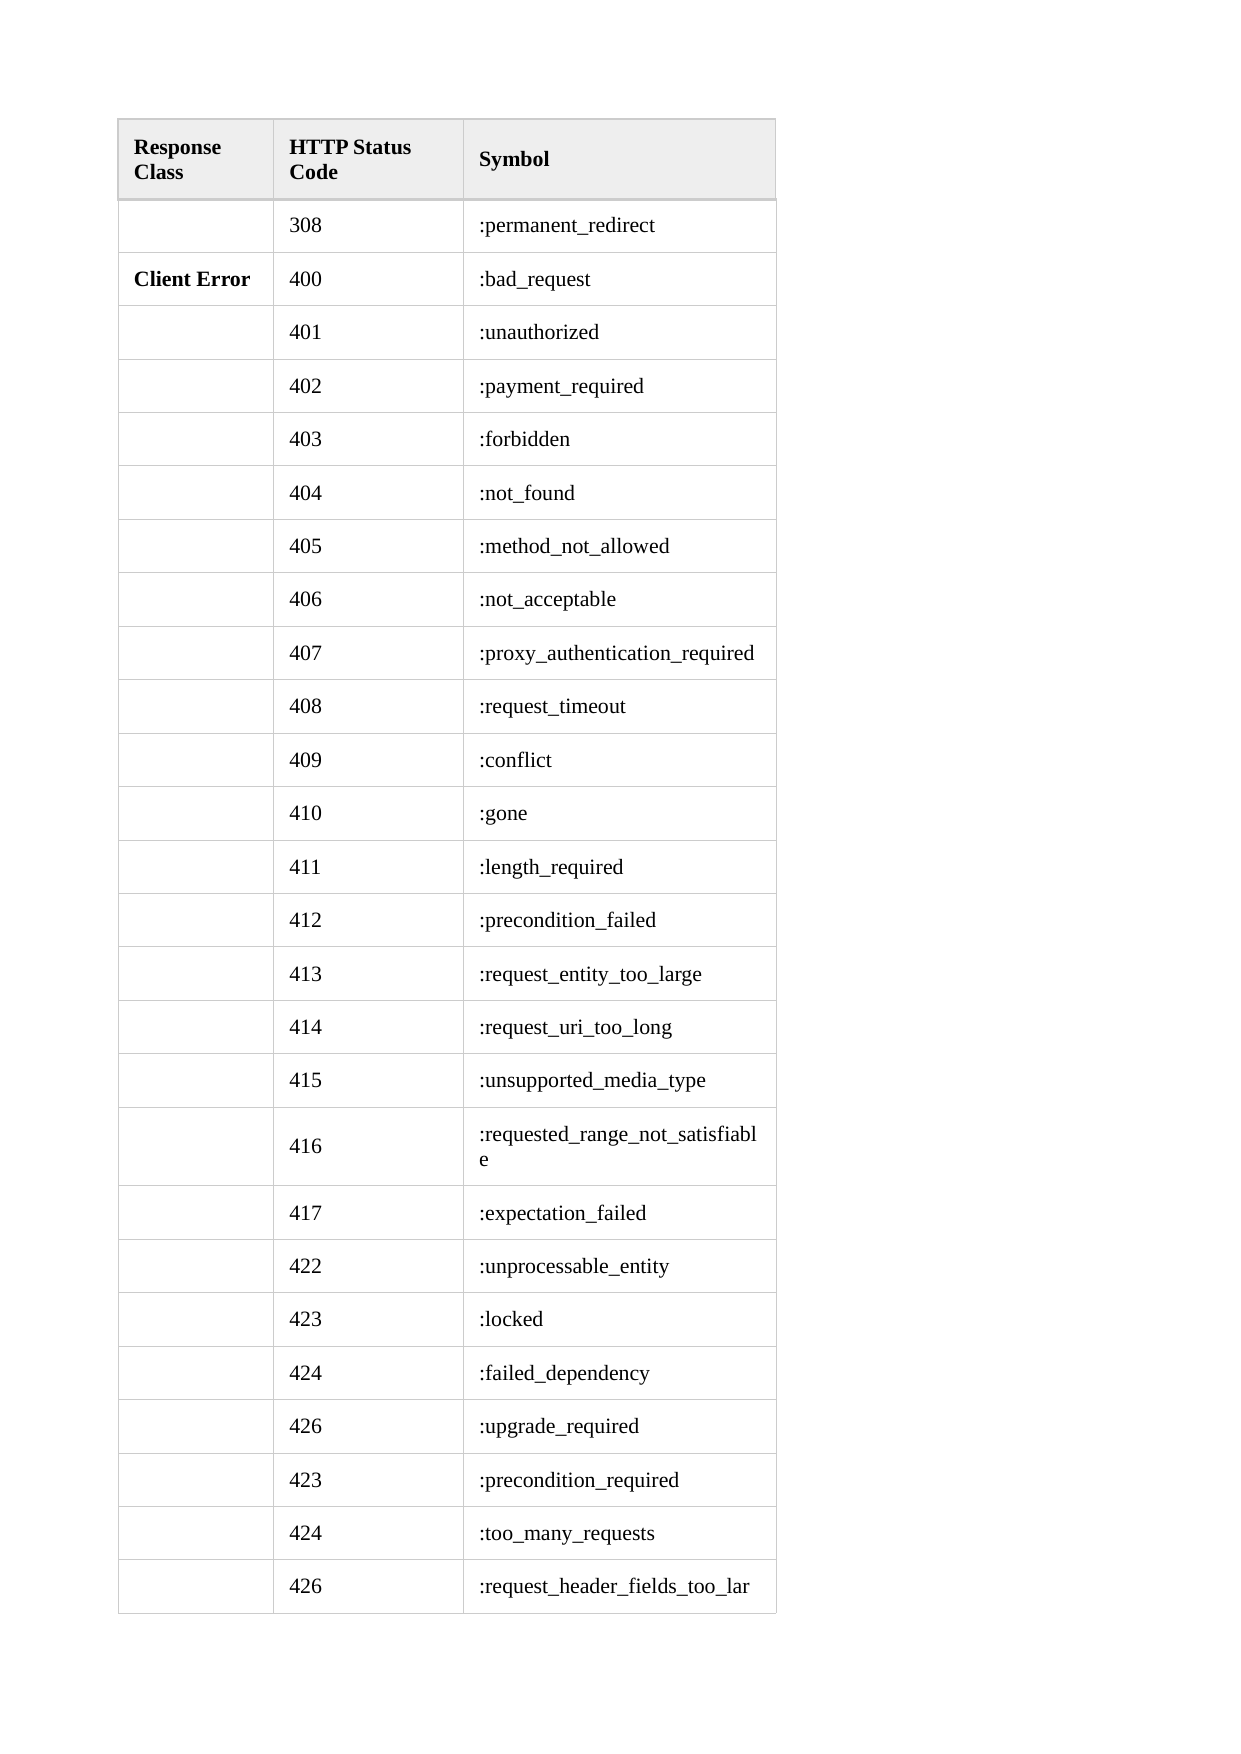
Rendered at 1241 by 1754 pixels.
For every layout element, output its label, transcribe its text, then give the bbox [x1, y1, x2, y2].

table_cell [119, 787, 273, 839]
table_cell [119, 573, 273, 626]
table_cell [119, 680, 273, 733]
table_cell :proxy_authentication_required [464, 627, 776, 679]
table_header HTTP Status Code [274, 120, 463, 198]
table_cell [119, 201, 273, 252]
table_cell [119, 520, 273, 572]
table_cell [119, 466, 273, 519]
table_cell [119, 734, 273, 786]
table_cell :precondition_required [464, 1454, 776, 1506]
table_cell 411 [274, 841, 463, 893]
table_cell :locked [464, 1293, 776, 1346]
table_cell 413 [274, 947, 463, 1000]
table_header Symbol [464, 120, 775, 198]
table_cell :too_many_requests [464, 1507, 776, 1559]
table_cell 402 [274, 360, 463, 412]
table_cell :length_required [464, 841, 776, 893]
table_cell [119, 1001, 273, 1053]
table_cell [119, 841, 273, 893]
table_cell [119, 1054, 273, 1107]
table_cell 406 [274, 573, 463, 626]
table_cell Client Error [119, 253, 273, 305]
table_cell :request_entity_too_large [464, 947, 776, 1000]
table_cell 423 [274, 1293, 463, 1346]
table_cell :request_timeout [464, 680, 776, 733]
table_cell 404 [274, 466, 463, 519]
table_cell 412 [274, 894, 463, 946]
table_cell :request_uri_too_long [464, 1001, 776, 1053]
table_cell 409 [274, 734, 463, 786]
table_cell :precondition_failed [464, 894, 776, 946]
table_cell [119, 306, 273, 358]
table_cell :not_found [464, 466, 776, 519]
table_cell :payment_required [464, 360, 776, 412]
table_cell [119, 1560, 273, 1613]
table_cell 400 [274, 253, 463, 305]
table_header Response Class [119, 120, 273, 198]
table_cell 426 [274, 1400, 463, 1452]
table_cell :unprocessable_entity [464, 1240, 776, 1292]
table_cell :unsupported_media_type [464, 1054, 776, 1107]
table_cell [119, 1507, 273, 1559]
table_cell [119, 947, 273, 1000]
table_cell 424 [274, 1507, 463, 1559]
table_cell 408 [274, 680, 463, 733]
table_cell 407 [274, 627, 463, 679]
table_cell [119, 360, 273, 412]
table_cell :expectation_failed [464, 1186, 776, 1239]
table_cell :method_not_allowed [464, 520, 776, 572]
table_cell [119, 413, 273, 465]
table_cell :gone [464, 787, 776, 839]
table_cell :unauthorized [464, 306, 776, 358]
table_cell 410 [274, 787, 463, 839]
table_cell 401 [274, 306, 463, 358]
table_cell 405 [274, 520, 463, 572]
table_cell 308 [274, 201, 463, 252]
table_cell 424 [274, 1347, 463, 1399]
table_cell [119, 1293, 273, 1346]
table_cell :forbidden [464, 413, 776, 465]
table_cell 403 [274, 413, 463, 465]
table_cell [119, 627, 273, 679]
table_cell 414 [274, 1001, 463, 1053]
table_cell [119, 1347, 273, 1399]
table_cell [119, 1400, 273, 1452]
table_cell :not_acceptable [464, 573, 776, 626]
table_cell [119, 1186, 273, 1239]
table_cell :permanent_redirect [464, 201, 776, 252]
table_cell 422 [274, 1240, 463, 1292]
table_cell 415 [274, 1054, 463, 1107]
table_cell 416 [274, 1108, 463, 1185]
table_cell :failed_dependency [464, 1347, 776, 1399]
table_cell [119, 1454, 273, 1506]
table_cell :requested_range_not_satisfiable [464, 1108, 776, 1185]
table_cell :bad_request [464, 253, 776, 305]
table_cell 426 [274, 1560, 463, 1613]
table_cell :request_header_fields_too_lar [464, 1560, 776, 1613]
table_cell [119, 1108, 273, 1185]
table_cell [119, 894, 273, 946]
table_cell [119, 1240, 273, 1292]
table_cell 423 [274, 1454, 463, 1506]
table_cell :upgrade_required [464, 1400, 776, 1452]
table_cell :conflict [464, 734, 776, 786]
table_cell 417 [274, 1186, 463, 1239]
